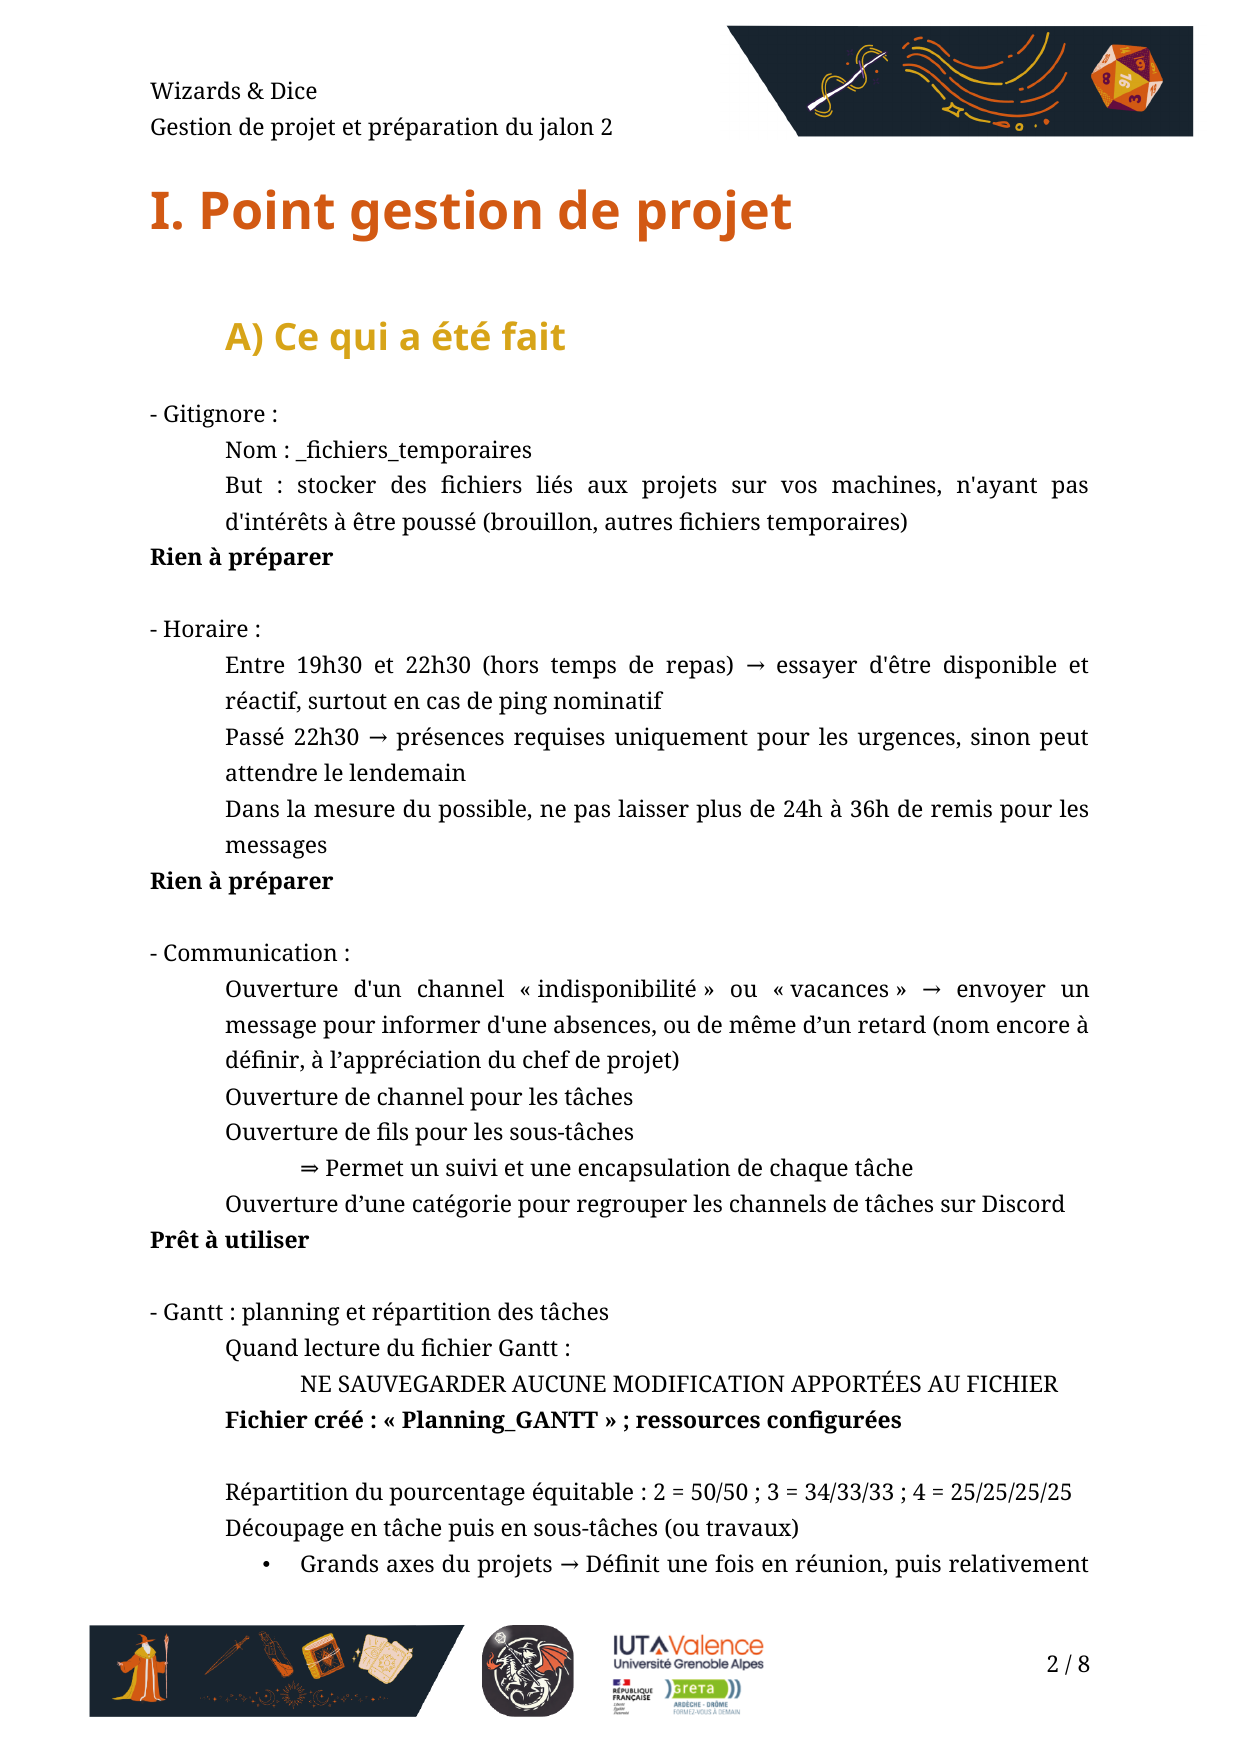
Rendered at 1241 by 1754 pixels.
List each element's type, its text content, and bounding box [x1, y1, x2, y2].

text Ouverture d’une catégorie pour regrouper les channels de tâches sur Discord [225, 1188, 1090, 1219]
picture [720, 22, 1208, 140]
list Grands axes du projets → Définit une fois en réunion, puis relativement [262, 1548, 1090, 1579]
text Découpage en tâche puis en sous-tâches (ou travaux) [225, 1512, 1090, 1543]
text Rien à préparer [150, 541, 1090, 573]
text Ouverture d'un channel « indisponibilité » ou « vacances » → envoyer un message pour informer d'une absences, ou de même d’un retard (nom encore à définir, à l’appréciation du chef de projet) [225, 973, 1090, 1076]
text - Horaire : [150, 613, 1090, 644]
text Entre 19h30 et 22h30 (hors temps de repas) → essayer d'être disponible et réactif, surtout en cas de ping nominatif [225, 649, 1090, 716]
text Ouverture de fils pour les sous-tâches [225, 1116, 1090, 1148]
text But : stocker des fichiers liés aux projets sur vos machines, n'ayant pas d'intérêts à être poussé (brouillon, autres fichiers temporaires) [225, 469, 1090, 537]
subtitle I. Point gestion de projet [150, 174, 1090, 245]
text Répartition du pourcentage équitable : 2 = 50/50 ; 3 = 34/33/33 ; 4 = 25/25/25/25 [225, 1476, 1090, 1507]
text Quand lecture du fichier Gantt : [225, 1332, 1090, 1363]
text Fichier créé : « Planning_GANTT » ; ressources configurées [225, 1404, 1090, 1435]
text Nom : _fichiers_temporaires [225, 433, 1090, 465]
text Prêt à utiliser [150, 1224, 1090, 1255]
picture [81, 1614, 788, 1726]
text Dans la mesure du possible, ne pas laisser plus de 24h à 36h de remis pour les messages [225, 793, 1090, 860]
text - Gantt : planning et répartition des tâches [150, 1296, 1090, 1327]
text Rien à préparer [150, 865, 1090, 896]
text Ouverture de channel pour les tâches [225, 1080, 1090, 1112]
text NE SAUVEGARDER AUCUNE MODIFICATION APPORTÉES AU FICHIER [225, 1368, 1090, 1399]
text - Gitignore : [150, 398, 1090, 429]
text - Communication : [150, 937, 1090, 968]
text Passé 22h30 → présences requises uniquement pour les urgences, sinon peut attendre le lendemain [225, 721, 1090, 788]
text ⇒ Permet un suivi et une encapsulation de chaque tâche [225, 1152, 1090, 1183]
subtitle A) Ce qui a été fait [225, 311, 1090, 362]
